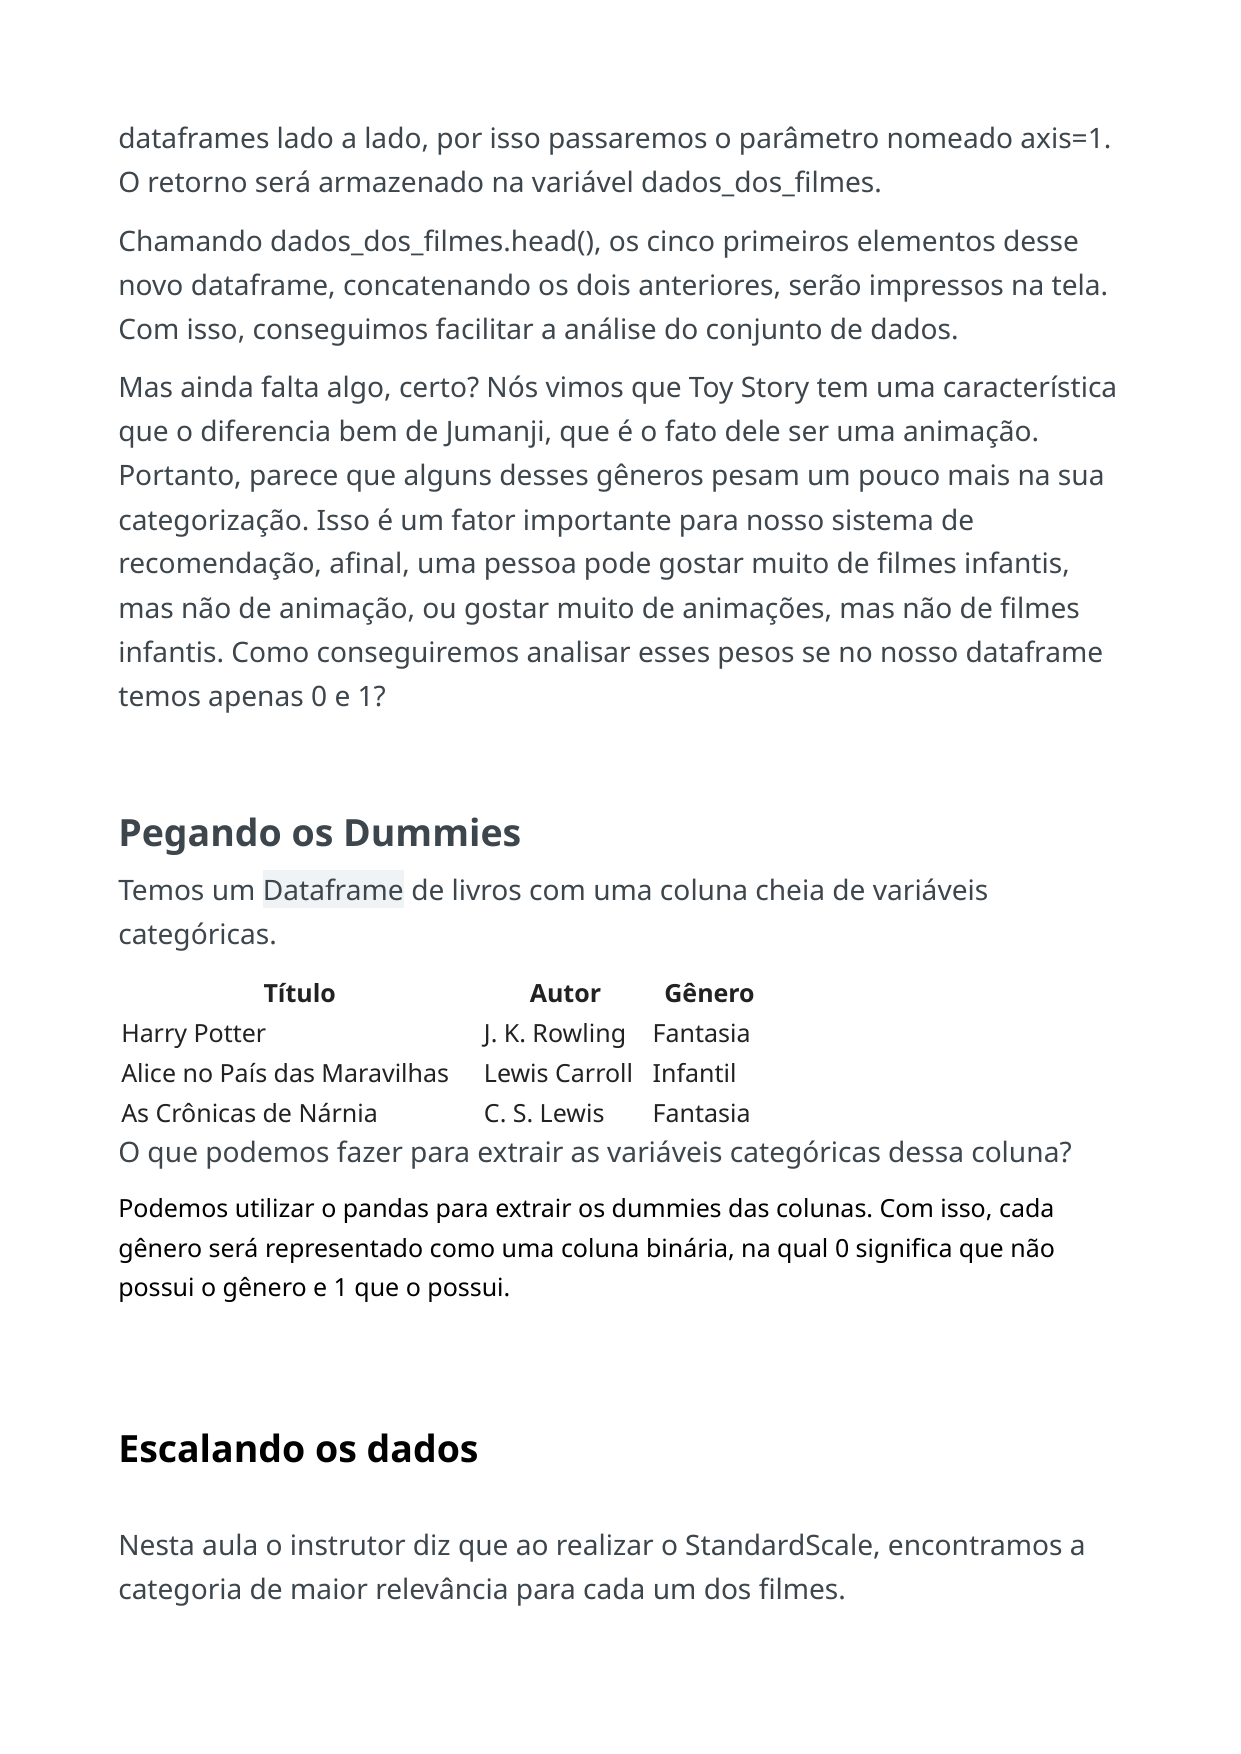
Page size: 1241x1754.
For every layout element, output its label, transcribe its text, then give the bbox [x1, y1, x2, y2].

text Podemos utilizar o pandas para extrair os dummies das colunas. Com isso, cada gênero será representado como uma coluna binária, na qual 0 significa que não possui o gênero e 1 que o possui. [118, 1191, 1122, 1382]
text Nesta aula o instrutor diz que ao realizar o StandardScale, encontramos a categoria de maior relevância para cada um dos filmes. [118, 1486, 1122, 1608]
table_cell Alice no País das Maravilhas [118, 1053, 481, 1092]
text Chamando dados_dos_filmes.head(), os cinco primeiros elementos desse novo dataframe, concatenando os dois anteriores, serão impressos na tela. Com isso, conseguimos facilitar a análise do conjunto de dados. [118, 221, 1122, 347]
table_cell C. S. Lewis [481, 1093, 649, 1132]
subtitle Escalando os dados [118, 1422, 1122, 1473]
table_header Autor [481, 973, 649, 1013]
table_header Gênero [650, 973, 769, 1013]
text dataframes lado a lado, por isso passaremos o parâmetro nomeado axis=1. O retorno será armazenado na variável dados_dos_filmes. [118, 118, 1122, 201]
table_header Título [118, 973, 481, 1013]
text O que podemos fazer para extrair as variáveis categóricas dessa coluna? [118, 1132, 1122, 1171]
text Temos um Dataframe de livros com uma coluna cheia de variáveis categóricas. [118, 870, 1122, 952]
table_cell As Crônicas de Nárnia [118, 1093, 481, 1132]
table_cell Fantasia [650, 1093, 769, 1132]
table_cell Fantasia [650, 1013, 769, 1053]
table_cell J. K. Rowling [481, 1013, 649, 1053]
table_cell Lewis Carroll [481, 1053, 649, 1092]
subtitle Pegando os Dummies [118, 756, 1122, 858]
table_cell Infantil [650, 1053, 769, 1092]
table_cell Harry Potter [118, 1013, 481, 1053]
text Mas ainda falta algo, certo? Nós vimos que Toy Story tem uma característica que o diferencia bem de Jumanji, que é o fato dele ser uma animação. Portanto, parece que alguns desses gêneros pesam um pouco mais na sua categorização. Isso é um fator importante para nosso sistema de recomendação, afinal, uma pessoa pode gostar muito de filmes infantis, mas não de animação, ou gostar muito de animações, mas não de filmes infantis. Como conseguiremos analisar esses pesos se no nosso dataframe temos apenas 0 e 1? [118, 368, 1122, 714]
